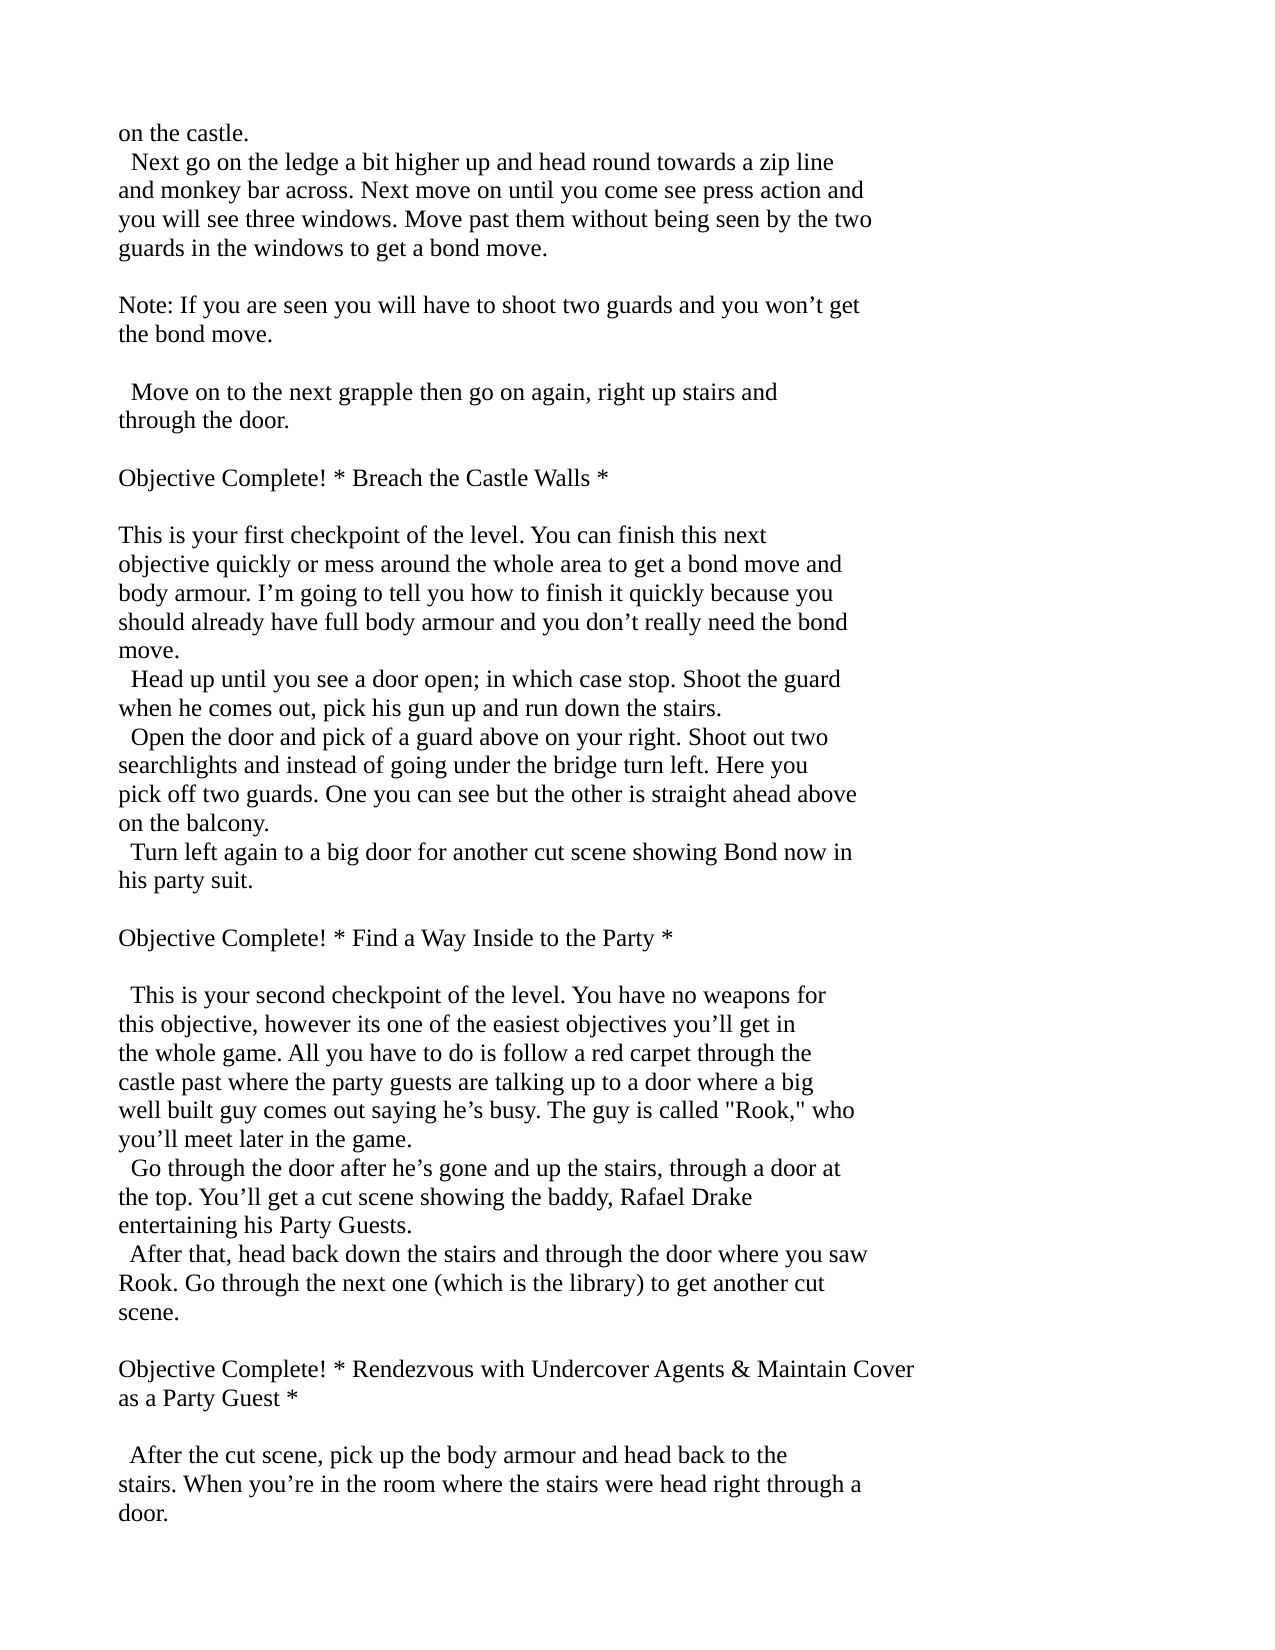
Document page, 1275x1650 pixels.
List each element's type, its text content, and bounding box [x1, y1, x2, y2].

text pick off two guards. One you can see but the other is straight ahead above [118, 779, 1157, 808]
text body armour. I’m going to tell you how to finish it quickly because you [118, 578, 1157, 607]
text Open the door and pick of a guard above on your right. Shoot out two [118, 722, 1157, 751]
text on the balcony. [118, 808, 1157, 837]
text entertaining his Party Guests. [118, 1211, 1157, 1239]
text Rook. Go through the next one (which is the library) to get another cut [118, 1268, 1157, 1297]
text the whole game. All you have to do is follow a red carpet through the [118, 1038, 1157, 1067]
text and monkey bar across. Next move on until you come see press action and [118, 176, 1157, 204]
text stairs. When you’re in the room where the stairs were head right through a [118, 1469, 1157, 1498]
text on the castle. [118, 118, 1157, 147]
text you will see three windows. Move past them without being seen by the two [118, 204, 1157, 233]
text Turn left again to a big door for another cut scene showing Bond now in [118, 837, 1157, 866]
text well built guy comes out saying he’s busy. The guy is called "Rook," who [118, 1096, 1157, 1124]
text Note: If you are seen you will have to shoot two guards and you won’t get [118, 291, 1157, 319]
text Go through the door after he’s gone and up the stairs, through a door at [118, 1153, 1157, 1182]
text Objective Complete! * Breach the Castle Walls * [118, 463, 1157, 492]
text After the cut scene, pick up the body armour and head back to the [118, 1441, 1157, 1469]
text through the door. [118, 406, 1157, 434]
text After that, head back down the stairs and through the door where you saw [118, 1239, 1157, 1268]
text when he comes out, pick his gun up and run down the stairs. [118, 693, 1157, 722]
text Head up until you see a door open; in which case stop. Shoot the guard [118, 664, 1157, 693]
text should already have full body armour and you don’t really need the bond [118, 607, 1157, 636]
text objective quickly or mess around the whole area to get a bond move and [118, 549, 1157, 578]
text the top. You’ll get a cut scene showing the baddy, Rafael Drake [118, 1182, 1157, 1211]
text guards in the windows to get a bond move. [118, 233, 1157, 262]
text This is your first checkpoint of the level. You can finish this next [118, 521, 1157, 549]
text door. [118, 1498, 1157, 1527]
text his party suit. [118, 866, 1157, 894]
text Objective Complete! * Find a Way Inside to the Party * [118, 923, 1157, 952]
text Move on to the next grapple then go on again, right up stairs and [118, 377, 1157, 406]
text move. [118, 636, 1157, 664]
text the bond move. [118, 319, 1157, 348]
text scene. [118, 1297, 1157, 1326]
text you’ll meet later in the game. [118, 1124, 1157, 1153]
text Next go on the ledge a bit higher up and head round towards a zip line [118, 147, 1157, 176]
text This is your second checkpoint of the level. You have no weapons for [118, 981, 1157, 1009]
text Objective Complete! * Rendezvous with Undercover Agents & Maintain Cover [118, 1354, 1157, 1383]
text searchlights and instead of going under the bridge turn left. Here you [118, 751, 1157, 779]
text castle past where the party guests are talking up to a door where a big [118, 1067, 1157, 1096]
text as a Party Guest * [118, 1383, 1157, 1412]
text this objective, however its one of the easiest objectives you’ll get in [118, 1009, 1157, 1038]
